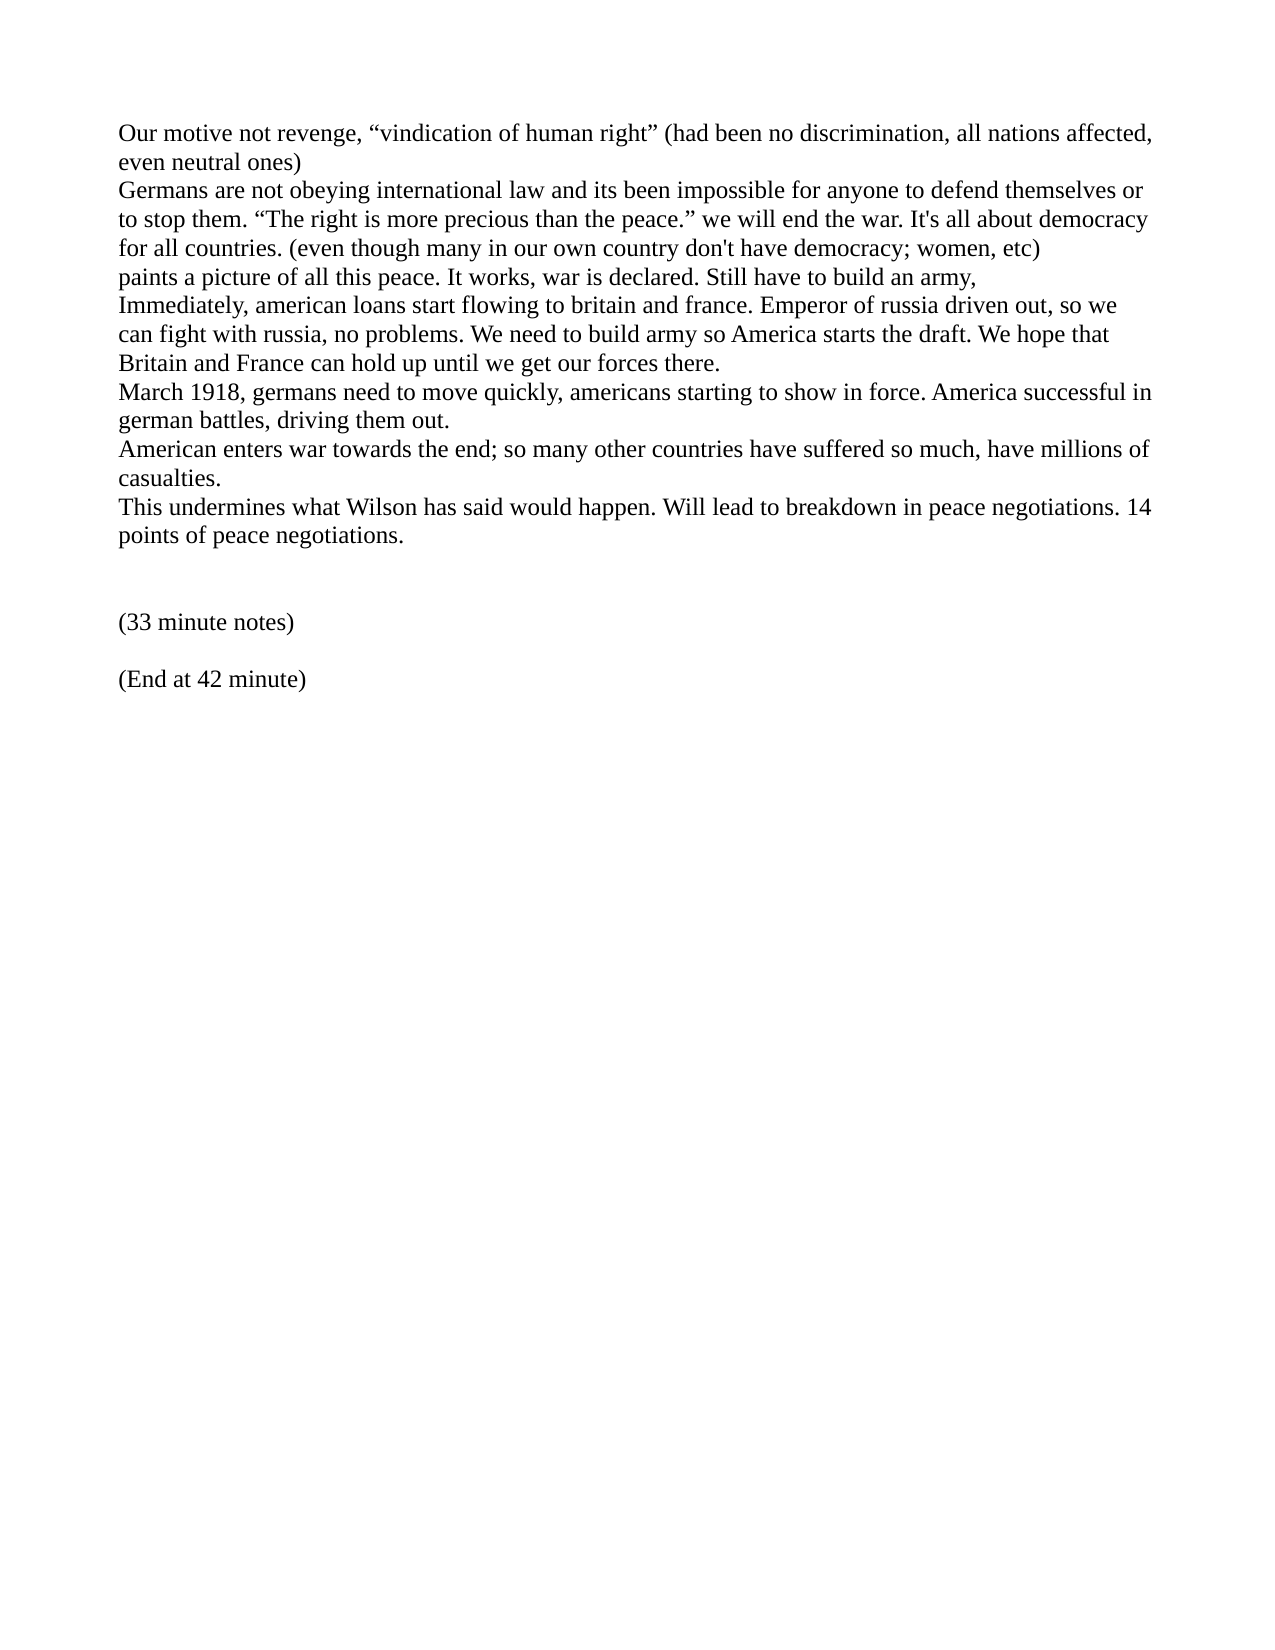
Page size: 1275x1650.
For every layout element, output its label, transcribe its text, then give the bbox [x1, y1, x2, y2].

text Our motive not revenge, “vindication of human right” (had been no discrimination, all nations affected, even neutral ones) [118, 118, 1157, 176]
text Immediately, american loans start flowing to britain and france. Emperor of russia driven out, so we can fight with russia, no problems. We need to build army so America starts the draft. We hope that Britain and France can hold up until we get our forces there. [118, 291, 1157, 377]
text Germans are not obeying international law and its been impossible for anyone to defend themselves or to stop them. “The right is more precious than the peace.” we will end the war. It's all about democracy for all countries. (even though many in our own country don't have democracy; women, etc) [118, 176, 1157, 262]
text paints a picture of all this peace. It works, war is declared. Still have to build an army, [118, 262, 1157, 291]
text (33 minute notes) [118, 607, 1157, 636]
text March 1918, germans need to move quickly, americans starting to show in force. America successful in german battles, driving them out. [118, 377, 1157, 434]
text American enters war towards the end; so many other countries have suffered so much, have millions of casualties. [118, 434, 1157, 492]
text (End at 42 minute) [118, 664, 1157, 693]
text This undermines what Wilson has said would happen. Will lead to breakdown in peace negotiations. 14 points of peace negotiations. [118, 492, 1157, 549]
